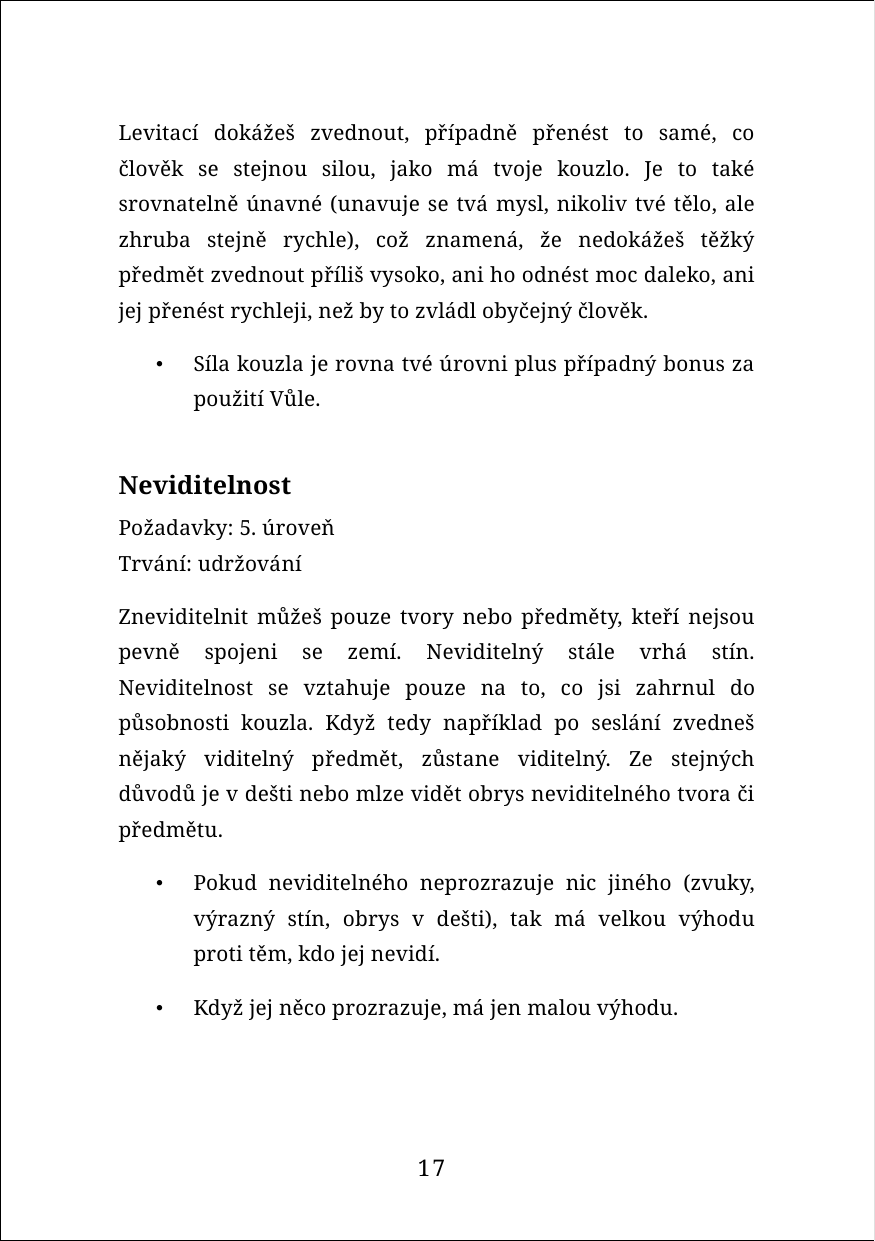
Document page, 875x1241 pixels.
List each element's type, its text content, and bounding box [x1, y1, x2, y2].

text Požadavky: 5. úroveň Trvání: udržování [118, 513, 756, 577]
list Když jej něco prozrazuje, má jen malou výhodu. [156, 993, 756, 1021]
subtitle Neviditelnost [118, 467, 756, 501]
list Pokud neviditelného neprozrazuje nic jiného (zvuky, výrazný stín, obrys v dešti), tak má velkou výhodu proti těm, kdo jej nevidí. [156, 868, 756, 968]
text Zneviditelnit můžeš pouze tvory nebo předměty, kteří nejsou pevně spojeni se zemí. Neviditelný stále vrhá stín. Neviditelnost se vztahuje pouze na to, co jsi zahrnul do působnosti kouzla. Když tedy například po seslání zvedneš nějaký viditelný předmět, zůstane viditelný. Ze stejných důvodů je v dešti nebo mlze vidět obrys neviditelného tvora či předmětu. [118, 602, 756, 843]
text Levitací dokážeš zvednout, případně přenést to samé, co člověk se stejnou silou, jako má tvoje kouzlo. Je to také srovnatelně únavné (unavuje se tvá mysl, nikoliv tvé tělo, ale zhruba stejně rychle), což znamená, že nedokážeš těžký předmět zvednout příliš vysoko, ani ho odnést moc daleko, ani jej přenést rychleji, než by to zvládl obyčejný člověk. [118, 118, 756, 324]
list Síla kouzla je rovna tvé úrovni plus případný bonus za použití Vůle. [156, 349, 756, 413]
